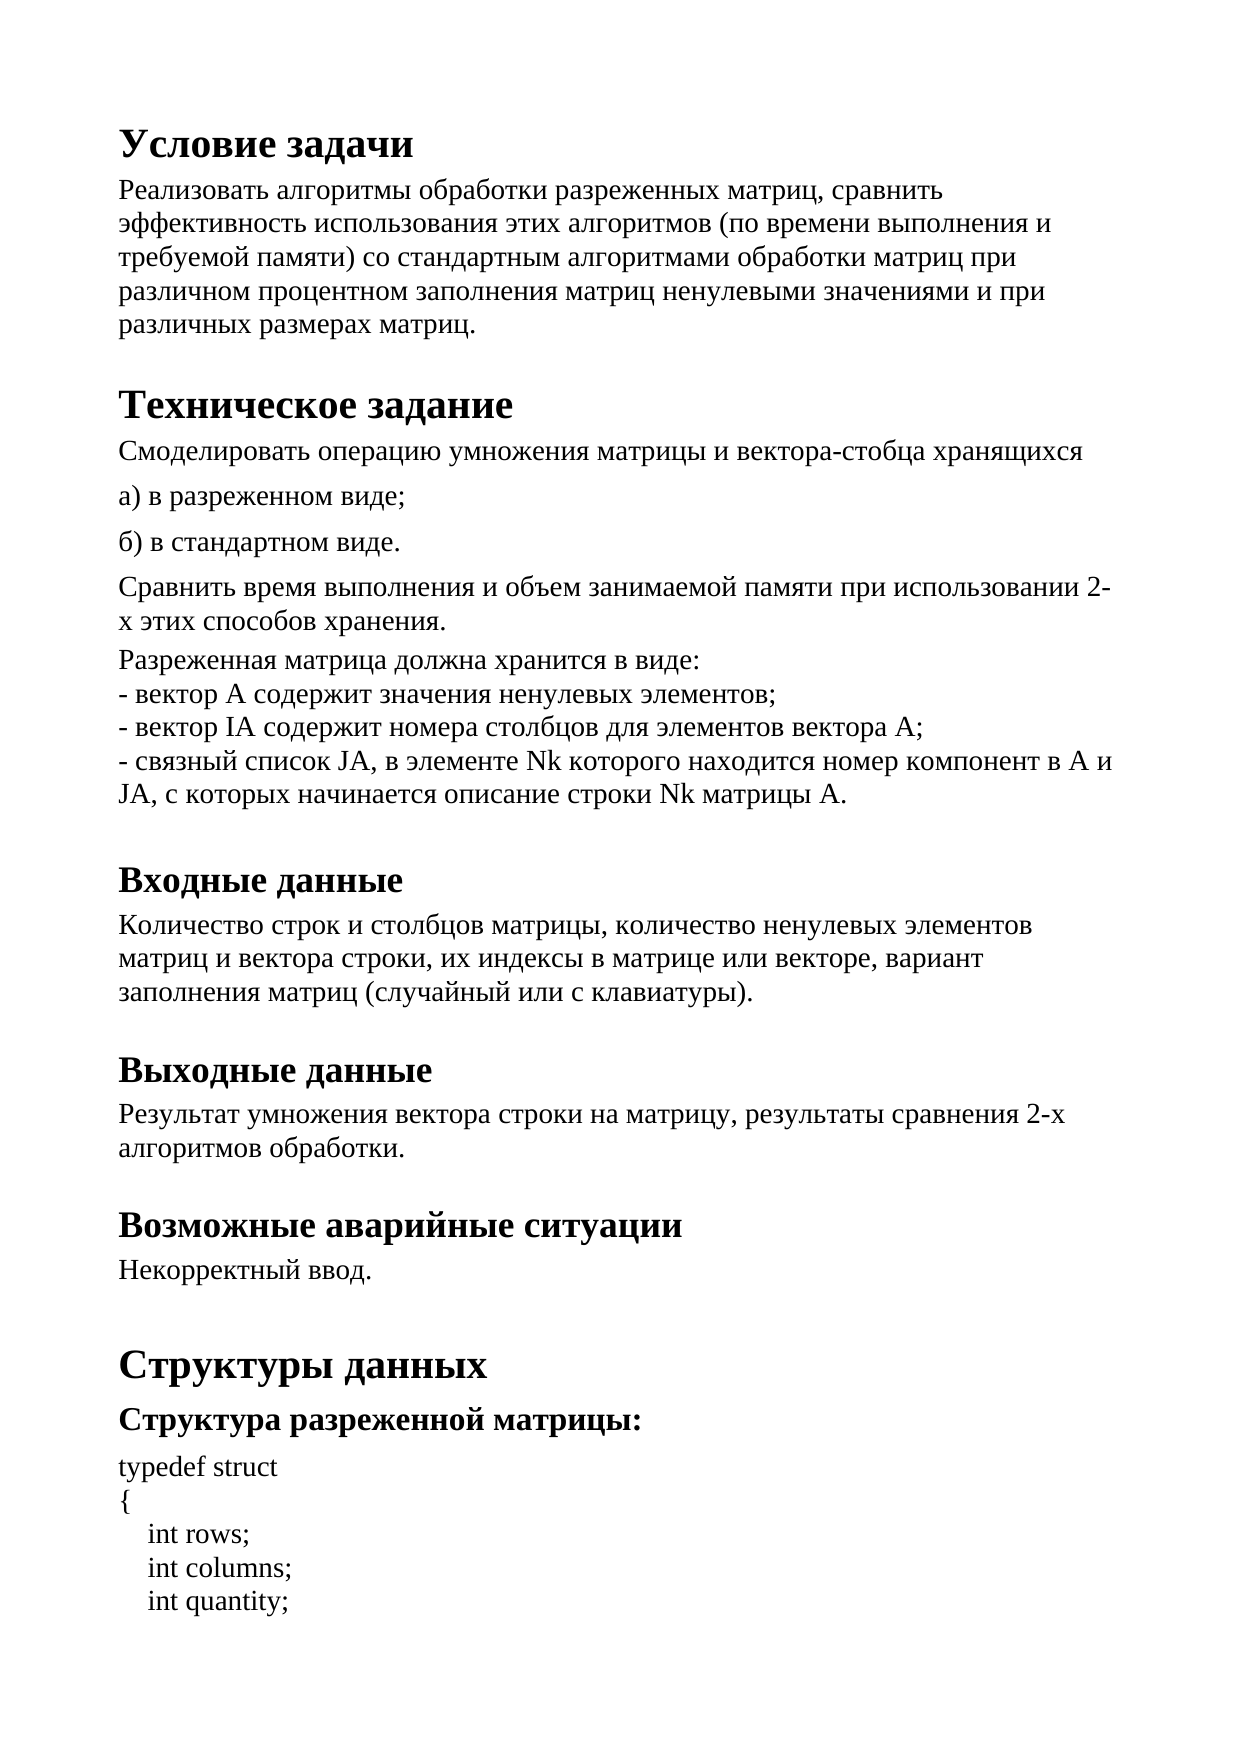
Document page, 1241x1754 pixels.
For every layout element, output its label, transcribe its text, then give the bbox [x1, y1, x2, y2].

text - вектор A содержит значения ненулевых элементов; [118, 676, 1122, 709]
text { [118, 1483, 1122, 1516]
text Структура разреженной матрицы: [118, 1399, 1122, 1437]
text б) в стандартном виде. [118, 524, 1122, 557]
text Некорректный ввод. [118, 1252, 1122, 1285]
text Выходные данные [118, 1013, 1122, 1090]
text Результат умножения вектора строки на матрицу, результаты сравнения 2-х алгоритмов обработки. [118, 1096, 1122, 1163]
text Условие задачи [118, 118, 1122, 166]
text а) в разреженном виде; [118, 478, 1122, 512]
text - связный список JA, в элементе Nk которого находится номер компонент в A и JA, с которых начинается описание строки Nk матрицы A. [118, 743, 1122, 810]
text int rows; [118, 1516, 1122, 1550]
text int quantity; [118, 1583, 1122, 1617]
text - вектор IA содержит номера столбцов для элементов вектора A; [118, 709, 1122, 743]
text Смоделировать операцию умножения матрицы и вектора-стобца хранящихся [118, 433, 1122, 467]
text Сравнить время выполнения и объем занимаемой памяти при использовании 2-х этих способов хранения. [118, 569, 1122, 636]
text Возможные аварийные ситуации [118, 1203, 1122, 1246]
text Реализовать алгоритмы обработки разреженных матриц, сравнить эффективность использования этих алгоритмов (по времени выполнения и требуемой памяти) со стандартным алгоритмами обработки матриц при различном процентном заполнения матриц ненулевыми значениями и при различных размерах матриц. [118, 172, 1122, 340]
text Структуры данных [118, 1339, 1122, 1387]
text int columns; [118, 1550, 1122, 1583]
text Техническое задание [118, 379, 1122, 427]
text typedef struct [118, 1449, 1122, 1483]
text Количество строк и столбцов матрицы, количество ненулевых элементов матриц и вектора строки, их индексы в матрице или векторе, вариант заполнения матриц (случайный или с клавиатуры). [118, 907, 1122, 1008]
text Разреженная матрица должна хранится в виде: [118, 642, 1122, 676]
text Входные данные [118, 858, 1122, 901]
